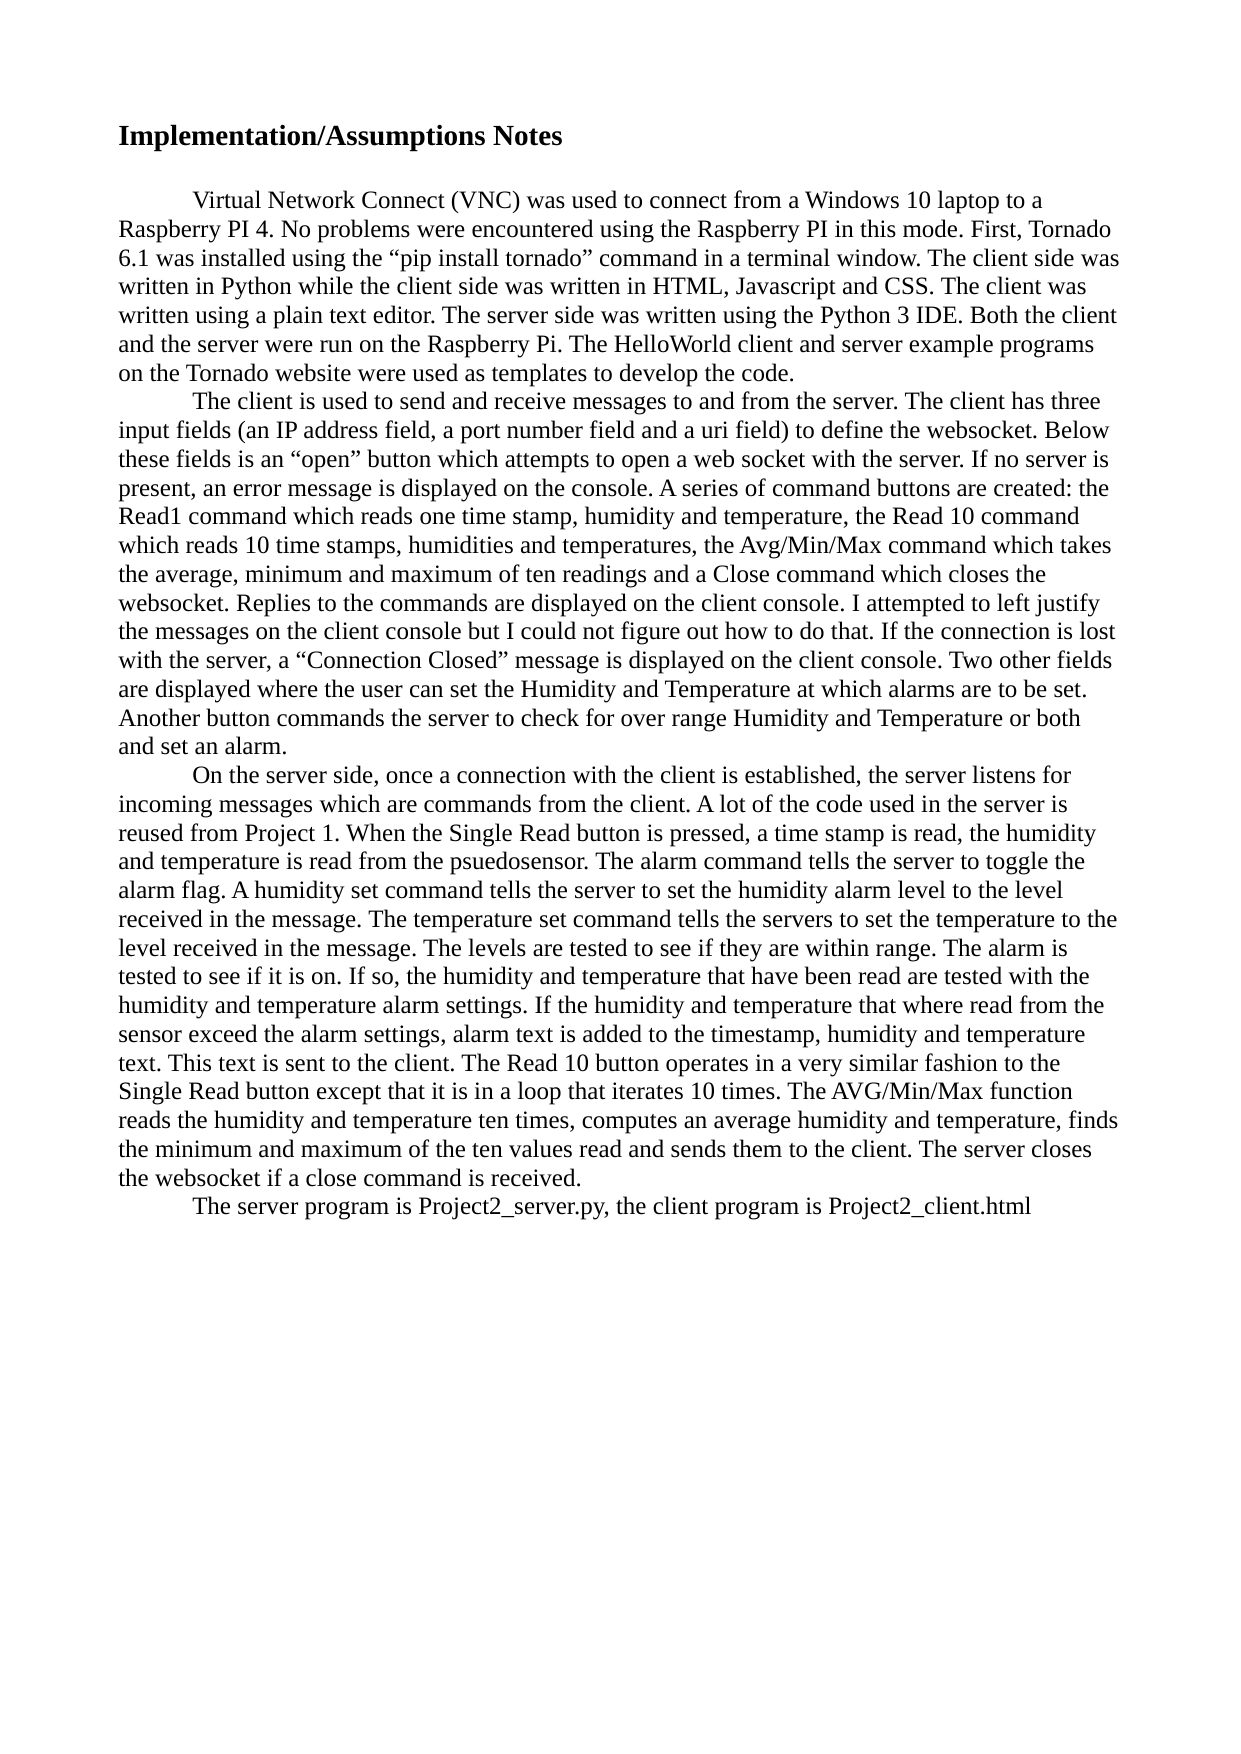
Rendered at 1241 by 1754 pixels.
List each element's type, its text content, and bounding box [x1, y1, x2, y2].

text The server program is Project2_server.py, the client program is Project2_client.html [118, 1191, 1122, 1220]
text Implementation/Assumptions Notes [118, 118, 1122, 152]
text The client is used to send and receive messages to and from the server. The client has three input fields (an IP address field, a port number field and a uri field) to define the websocket. Below these fields is an “open” button which attempts to open a web socket with the server. If no server is present, an error message is displayed on the console. A series of command buttons are created: the Read1 command which reads one time stamp, humidity and temperature, the Read 10 command which reads 10 time stamps, humidities and temperatures, the Avg/Min/Max command which takes the average, minimum and maximum of ten readings and a Close command which closes the websocket. Replies to the commands are displayed on the client console. I attempted to left justify the messages on the client console but I could not figure out how to do that. If the connection is lost with the server, a “Connection Closed” message is displayed on the client console. Two other fields are displayed where the user can set the Humidity and Temperature at which alarms are to be set. Another button commands the server to check for over range Humidity and Temperature or both and set an alarm. [118, 386, 1122, 760]
text On the server side, once a connection with the client is established, the server listens for incoming messages which are commands from the client. A lot of the code used in the server is reused from Project 1. When the Single Read button is pressed, a time stamp is read, the humidity and temperature is read from the psuedosensor. The alarm command tells the server to toggle the alarm flag. A humidity set command tells the server to set the humidity alarm level to the level received in the message. The temperature set command tells the servers to set the temperature to the level received in the message. The levels are tested to see if they are within range. The alarm is tested to see if it is on. If so, the humidity and temperature that have been read are tested with the humidity and temperature alarm settings. If the humidity and temperature that where read from the sensor exceed the alarm settings, alarm text is added to the timestamp, humidity and temperature text. This text is sent to the client. The Read 10 button operates in a very similar fashion to the Single Read button except that it is in a loop that iterates 10 times. The AVG/Min/Max function reads the humidity and temperature ten times, computes an average humidity and temperature, finds the minimum and maximum of the ten values read and sends them to the client. The server closes the websocket if a close command is received. [118, 760, 1122, 1191]
text Virtual Network Connect (VNC) was used to connect from a Windows 10 laptop to a Raspberry PI 4. No problems were encountered using the Raspberry PI in this mode. First, Tornado 6.1 was installed using the “pip install tornado” command in a terminal window. The client side was written in Python while the client side was written in HTML, Javascript and CSS. The client was written using a plain text editor. The server side was written using the Python 3 IDE. Both the client and the server were run on the Raspberry Pi. The HelloWorld client and server example programs on the Tornado website were used as templates to develop the code. [118, 185, 1122, 386]
